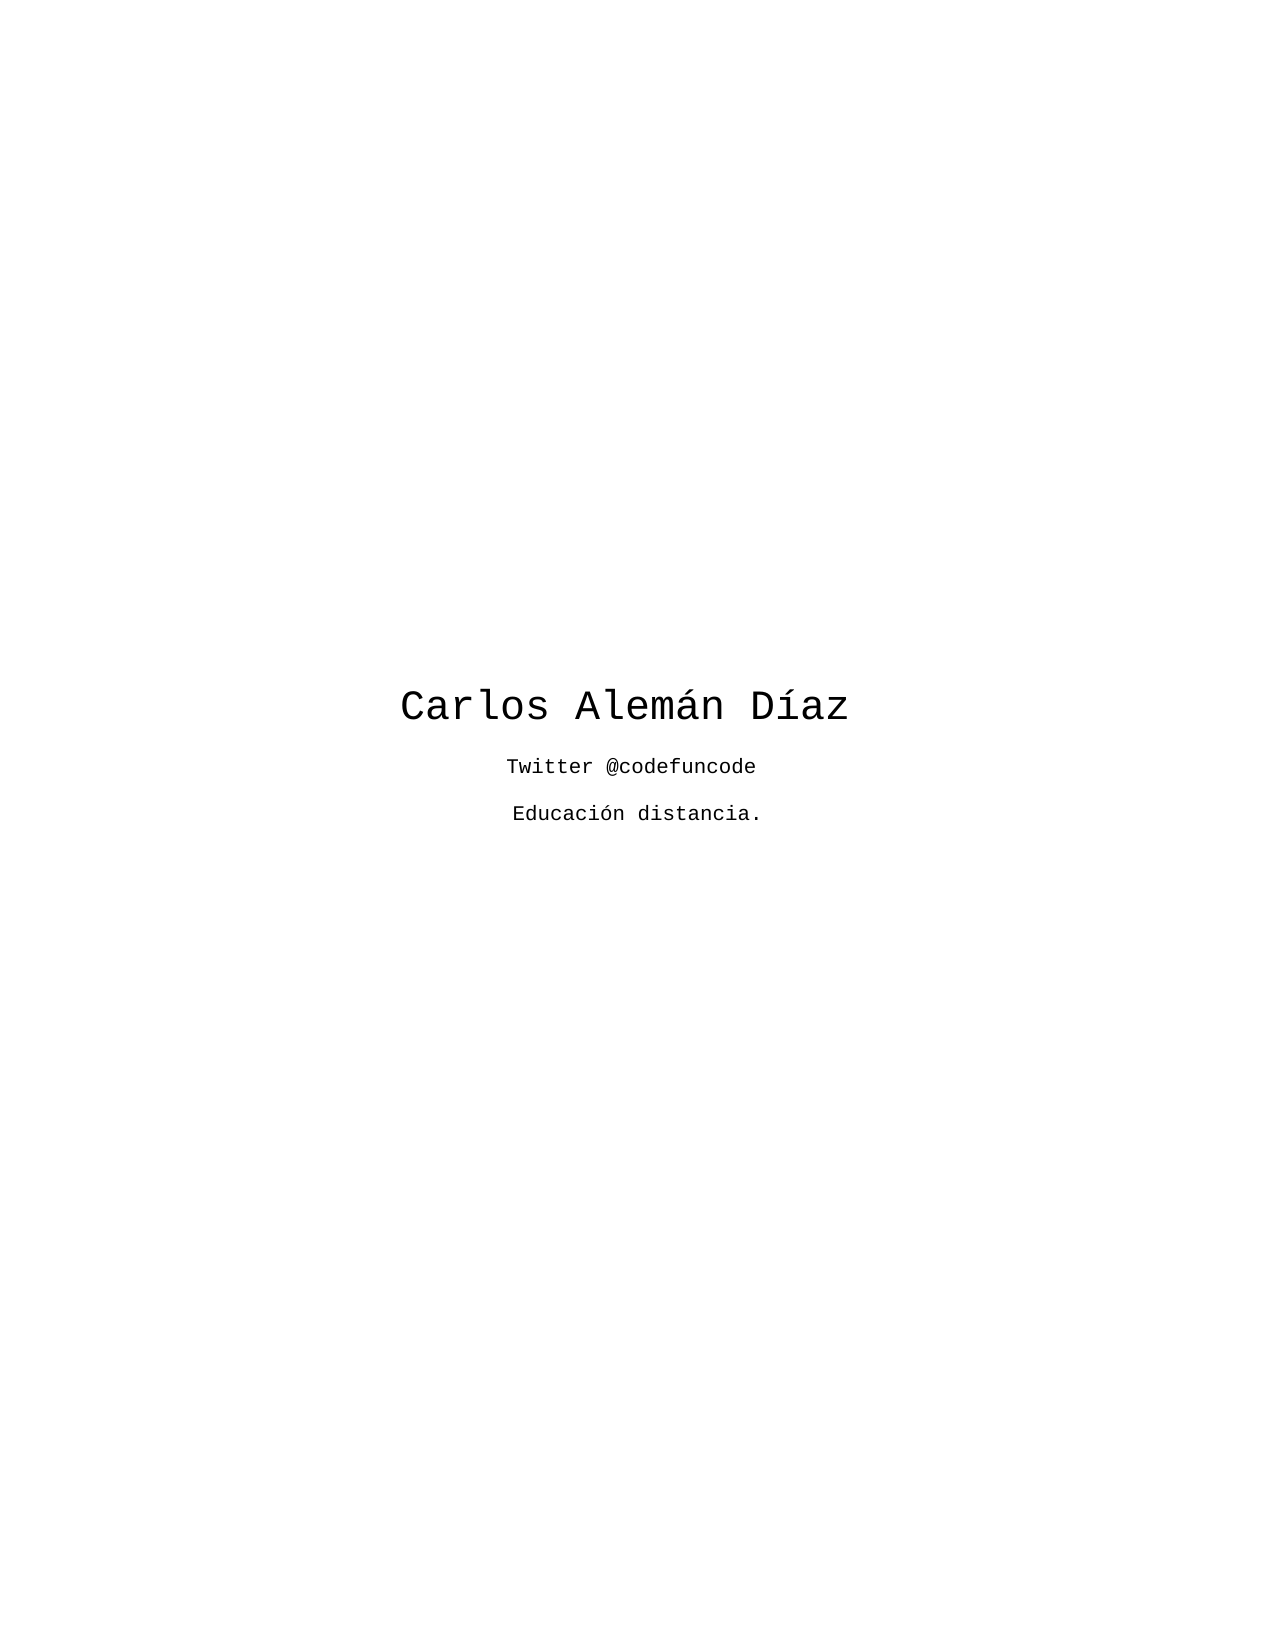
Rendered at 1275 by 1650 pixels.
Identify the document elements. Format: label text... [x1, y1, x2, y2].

text Educación distancia. [118, 803, 1157, 827]
text Twitter @codefuncode [118, 756, 1157, 779]
text Carlos Alemán Díaz [118, 685, 1157, 732]
